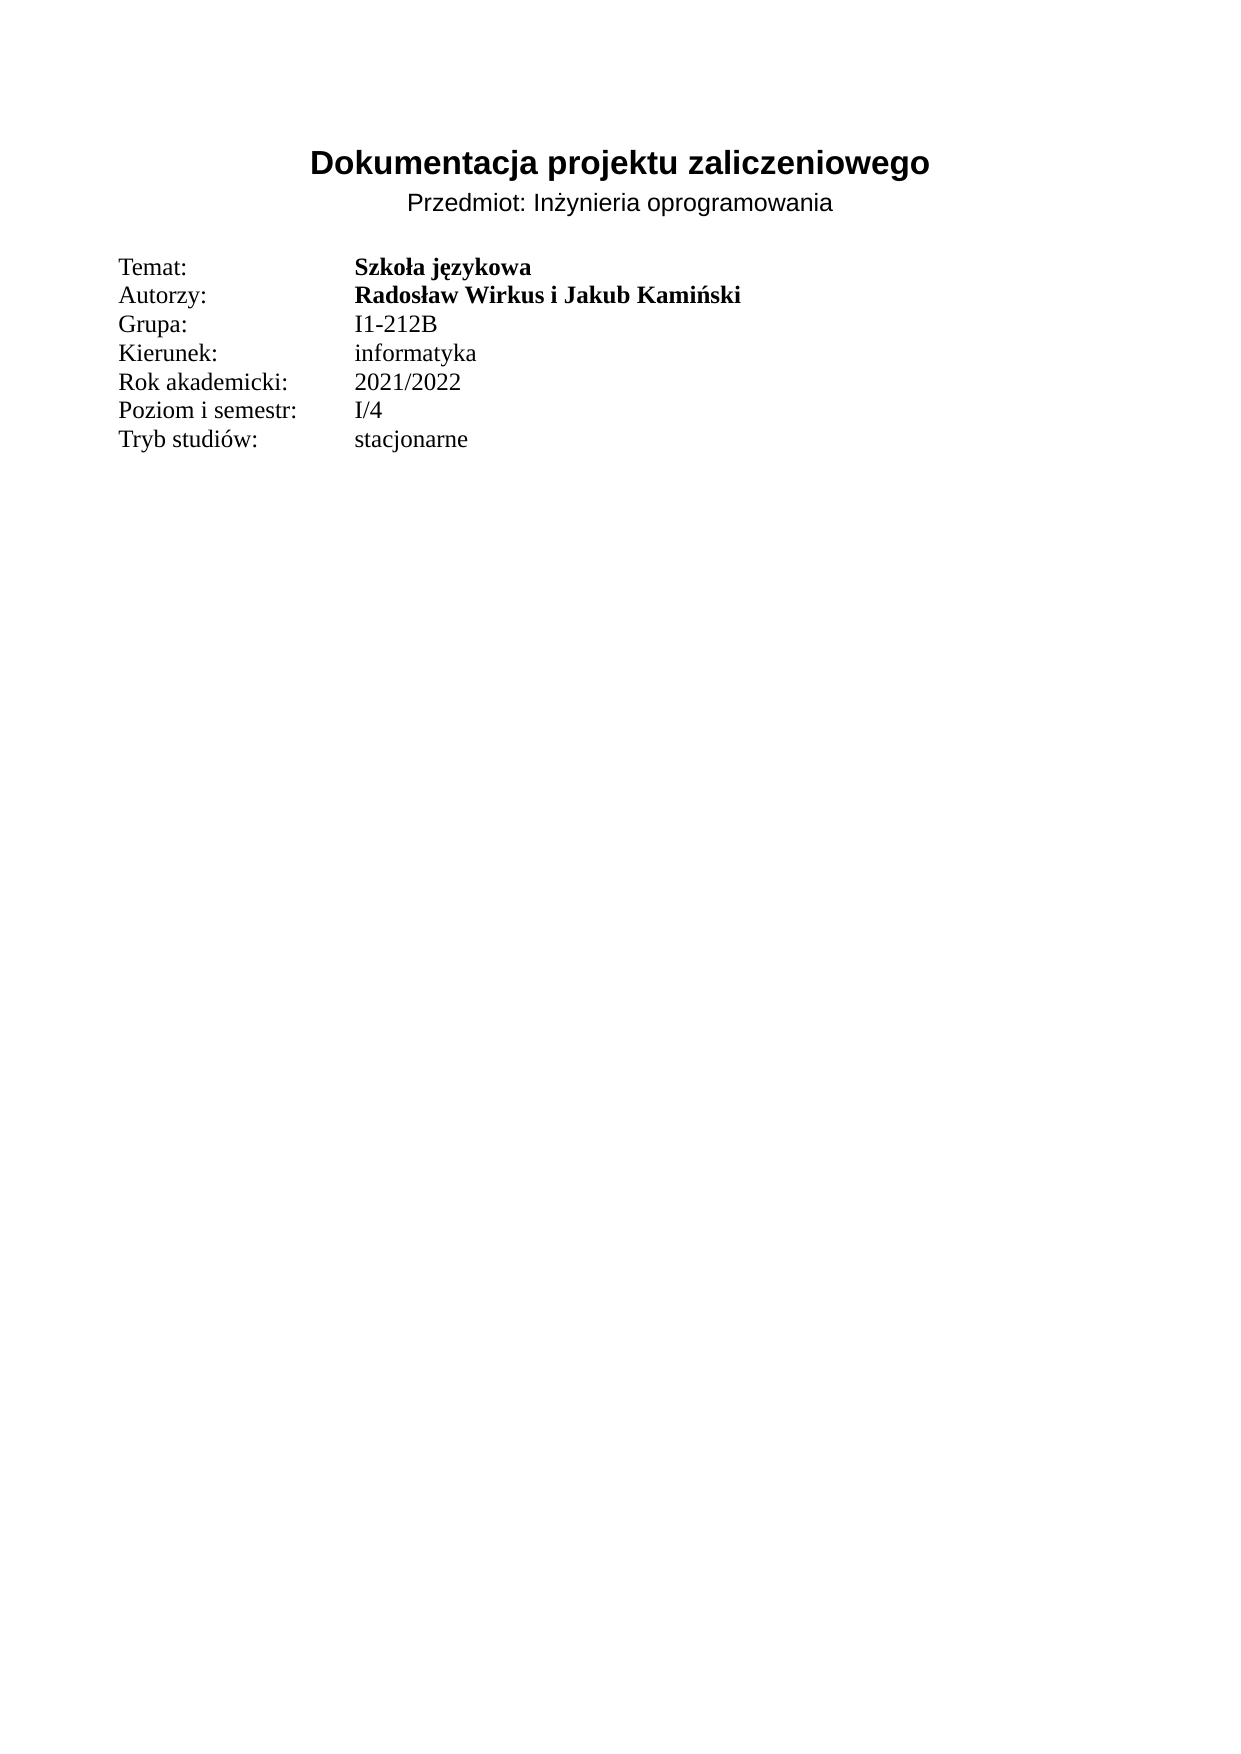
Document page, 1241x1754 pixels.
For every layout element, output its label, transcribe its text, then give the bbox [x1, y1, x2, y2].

text Kierunek: informatyka [118, 338, 1122, 367]
title Dokumentacja projektu zaliczeniowego [118, 143, 1122, 182]
text Rok akademicki: 2021/2022 [118, 367, 1122, 395]
text Poziom i semestr: I/4 [118, 395, 1122, 424]
text Grupa: I1-212B [118, 309, 1122, 338]
text Temat: Szkoła językowa [118, 252, 1122, 280]
subtitle Przedmiot: Inżynieria oprogramowania [118, 188, 1122, 217]
text Autorzy: Radosław Wirkus i Jakub Kamiński [118, 280, 1122, 309]
text Tryb studiów: stacjonarne [118, 424, 1122, 453]
